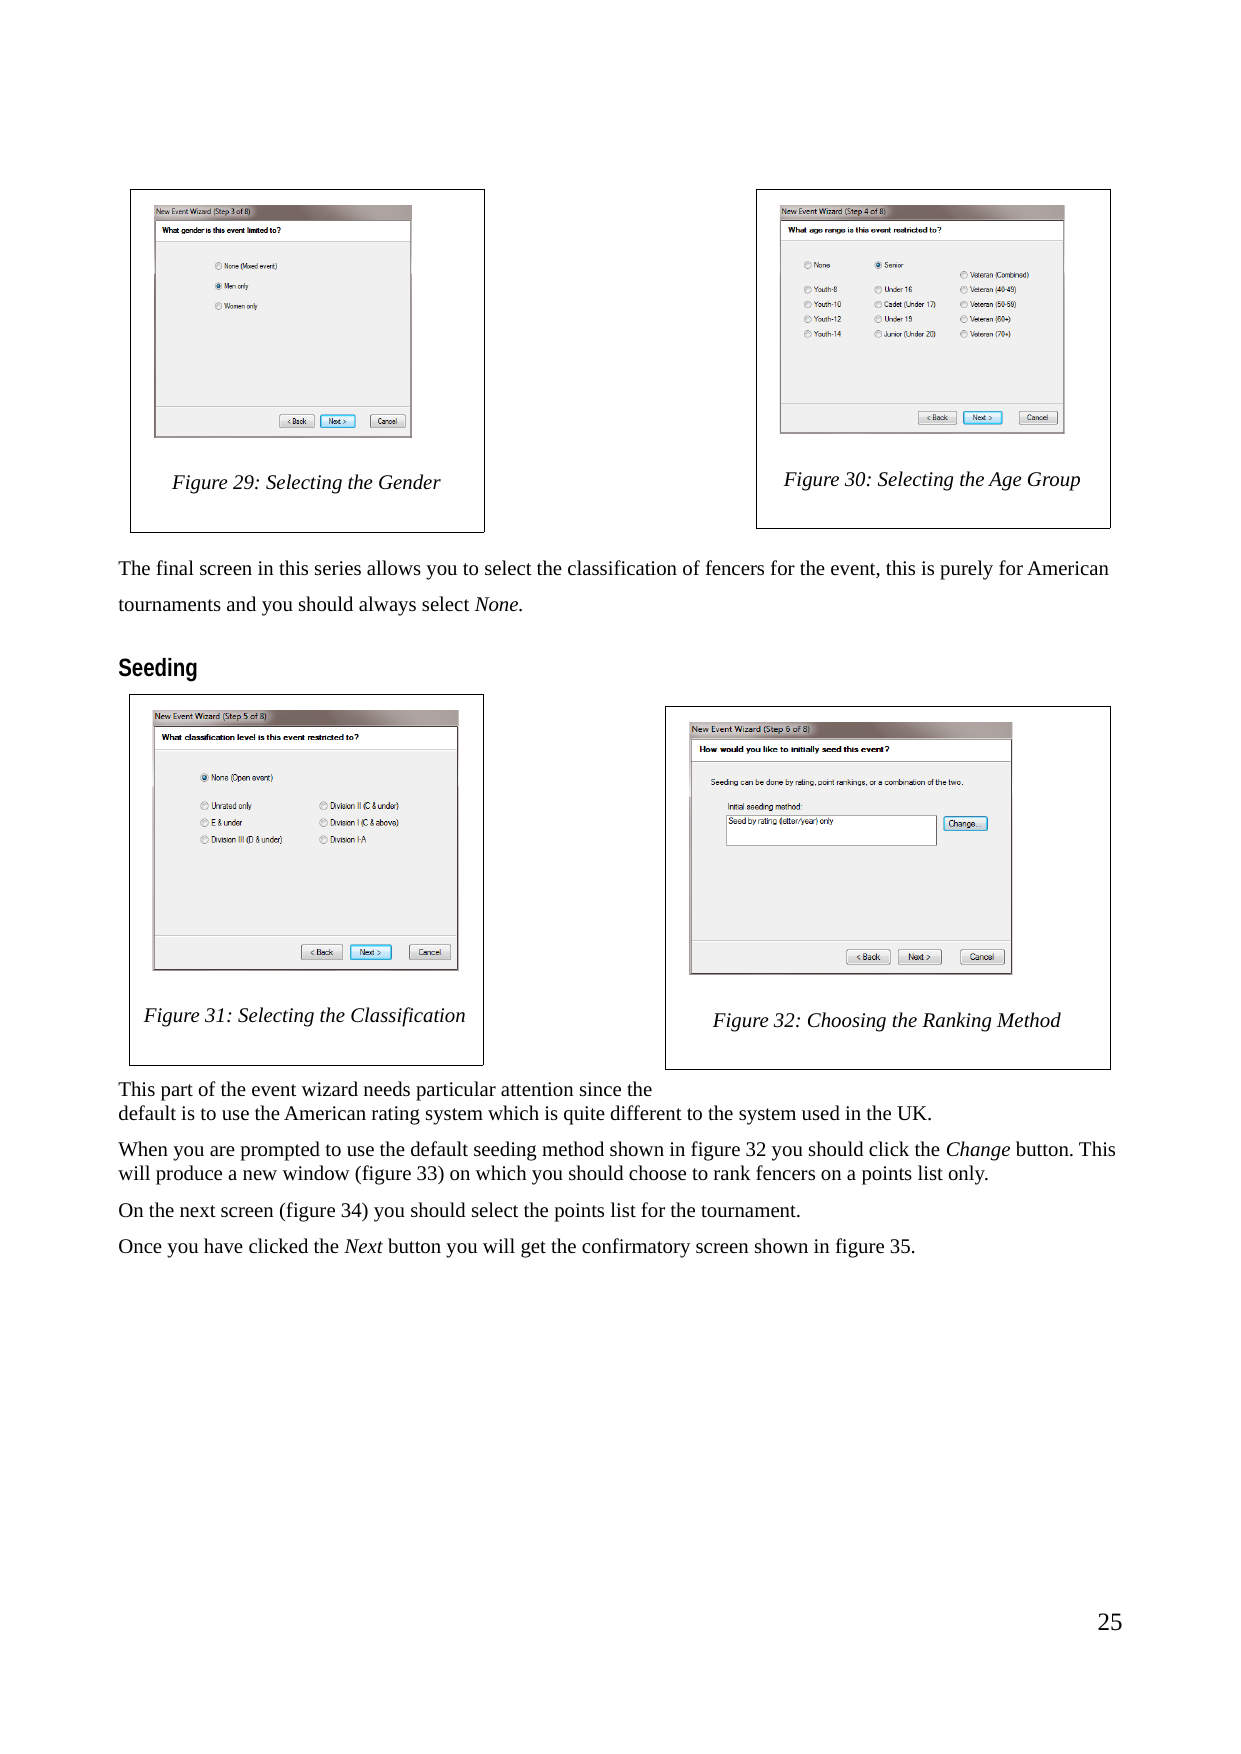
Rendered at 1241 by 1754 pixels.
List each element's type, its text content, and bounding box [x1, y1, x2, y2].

text Figure 29: Selecting the Gender [139, 470, 475, 494]
subtitle Seeding [118, 653, 1122, 681]
text Figure 32: Choosing the Ranking Method [674, 1008, 1101, 1032]
text The final screen in this series allows you to select the classification of fencers for the event, this is purely for American tournaments and you should always select None. [118, 177, 1122, 616]
text When you are prompted to use the default seeding method shown in figure 32 you should click the Change button. This will produce a new window (figure 33) on which you should choose to rank fencers on a points list only. [118, 1137, 1122, 1185]
text This part of the event wizard needs particular attention since the default is to use the American rating system which is quite different to the system used in the UK. [118, 694, 1122, 1125]
text On the next screen (figure 34) you should select the points list for the tournament. [118, 1198, 1122, 1222]
text Figure 30: Selecting the Age Group [765, 466, 1101, 491]
picture [689, 722, 1013, 975]
text Figure 31: Selecting the Classification [138, 1003, 474, 1027]
picture [152, 710, 459, 971]
text Once you have clicked the Next button you will get the confirmatory screen shown in figure 35. [118, 1234, 1122, 1258]
picture [154, 205, 412, 438]
picture [779, 205, 1065, 434]
